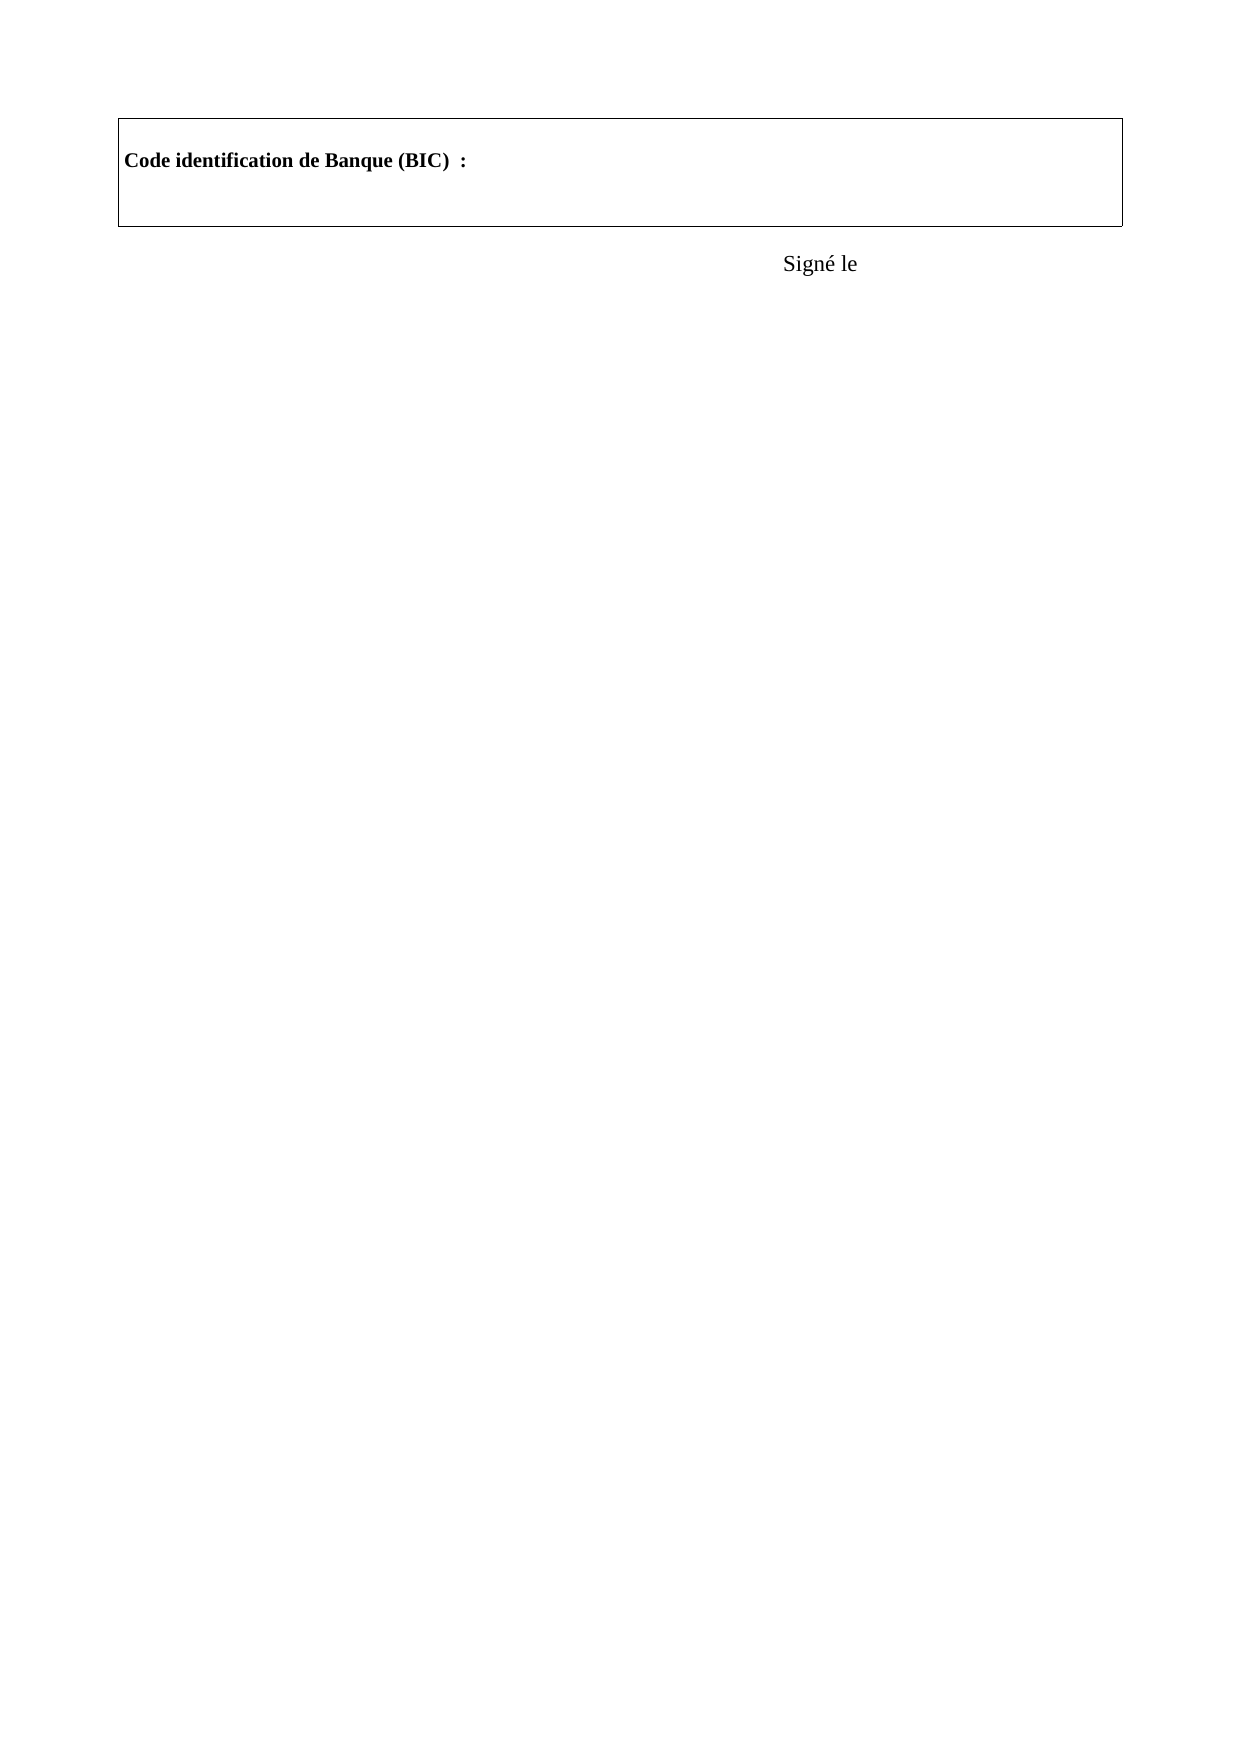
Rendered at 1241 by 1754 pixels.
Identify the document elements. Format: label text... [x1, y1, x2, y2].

table_header Nom : <contract.subscriber.name> Prénom : <contract.subscriber.first_name> Adresse : <contract.subscriber.main_address.full_address> Numéro de compte bancaire (IBAN) :<contract.billing_informations[0].sepa_mandate.account_number.number> Code identification de Banque (BIC) : <contract.billing_informations[0].sepa_mandate.account_number.account.bank.bic> [119, 119, 1122, 226]
text </if> [118, 329, 1122, 354]
text </for> [118, 354, 1122, 380]
text Signé le <format_date(contract.billing_informations[0].sepa_mandate.signature_date, contract.subscriber.lang)> [118, 250, 1122, 329]
